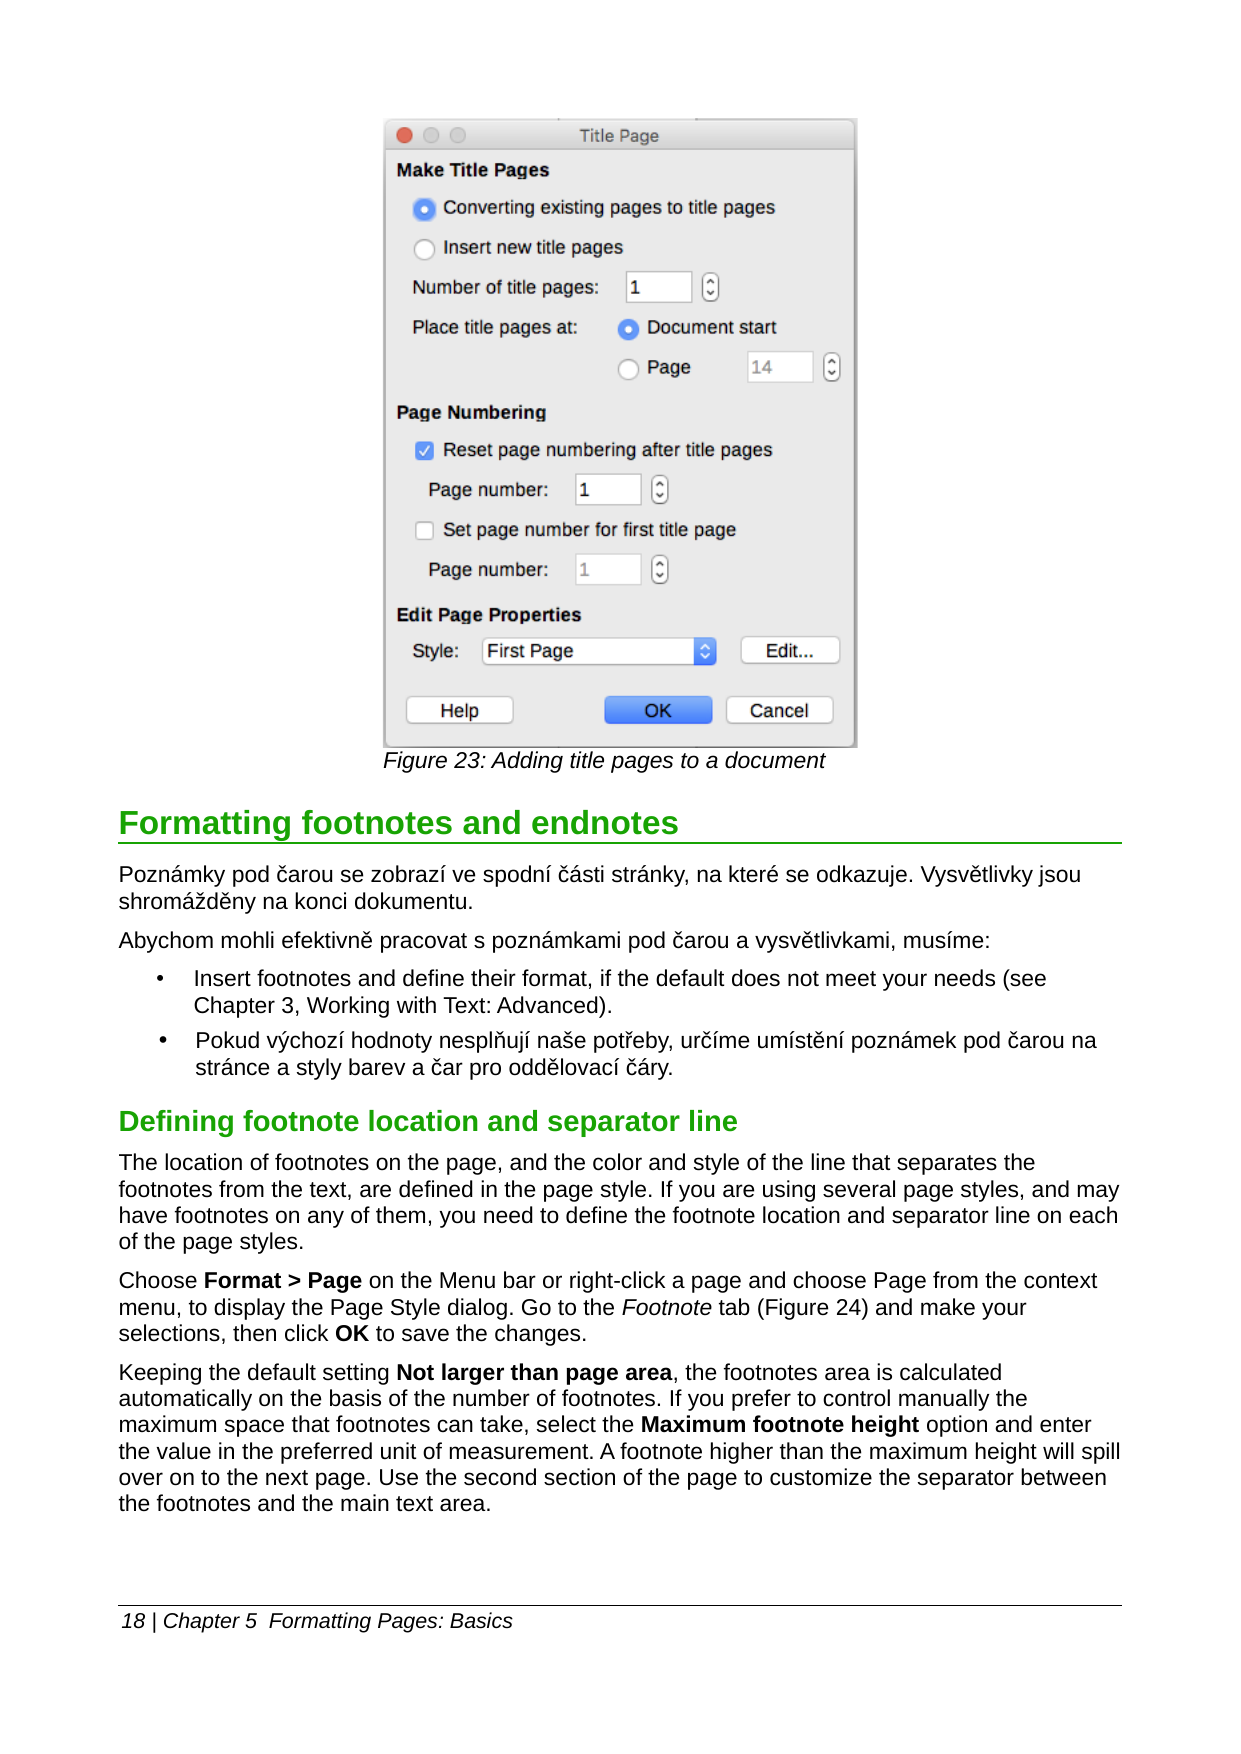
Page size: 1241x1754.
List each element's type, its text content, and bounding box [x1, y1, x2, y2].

subtitle Formatting footnotes and endnotes [118, 803, 1122, 842]
text Poznámky pod čarou se zobrazí ve spodní části stránky, na které se odkazuje. Vysvětlivky jsou shromážděny na konci dokumentu. [118, 861, 1122, 914]
text Choose Format > Page on the Menu bar or right-click a page and choose Page from the context menu, to display the Page Style dialog. Go to the Footnote tab (Figure 24) and make your selections, then click OK to save the changes. [118, 1267, 1122, 1346]
list Insert footnotes and define their format, if the default does not meet your needs (see Chapter 3, Working with Text: Advanced). [156, 965, 1122, 1018]
list Pokud výchozí hodnoty nesplňují naše potřeby, určíme umístění poznámek pod čarou na stránce a styly barev a čar pro oddělovací čáry. [156, 1027, 1122, 1080]
picture [382, 118, 858, 748]
text The location of footnotes on the page, and the color and style of the line that separates the footnotes from the text, are defined in the page style. If you are using several page styles, and may have footnotes on any of them, you need to define the footnote location and separator line on each of the page styles. [118, 1149, 1122, 1254]
subtitle Defining footnote location and separator line [118, 1104, 1122, 1137]
list Abychom mohli efektivně pracovat s poznámkami pod čarou a vysvětlivkami, musíme: [118, 927, 1122, 953]
text Figure 23: Adding title pages to a document [383, 748, 857, 774]
text Keeping the default setting Not larger than page area, the footnotes area is calculated automatically on the basis of the number of footnotes. If you prefer to control manually the maximum space that footnotes can take, select the Maximum footnote height option and enter the value in the preferred unit of measurement. A footnote higher than the maximum height will spill over on to the next page. Use the second section of the page to customize the separator between the footnotes and the main text area. [118, 1359, 1122, 1517]
